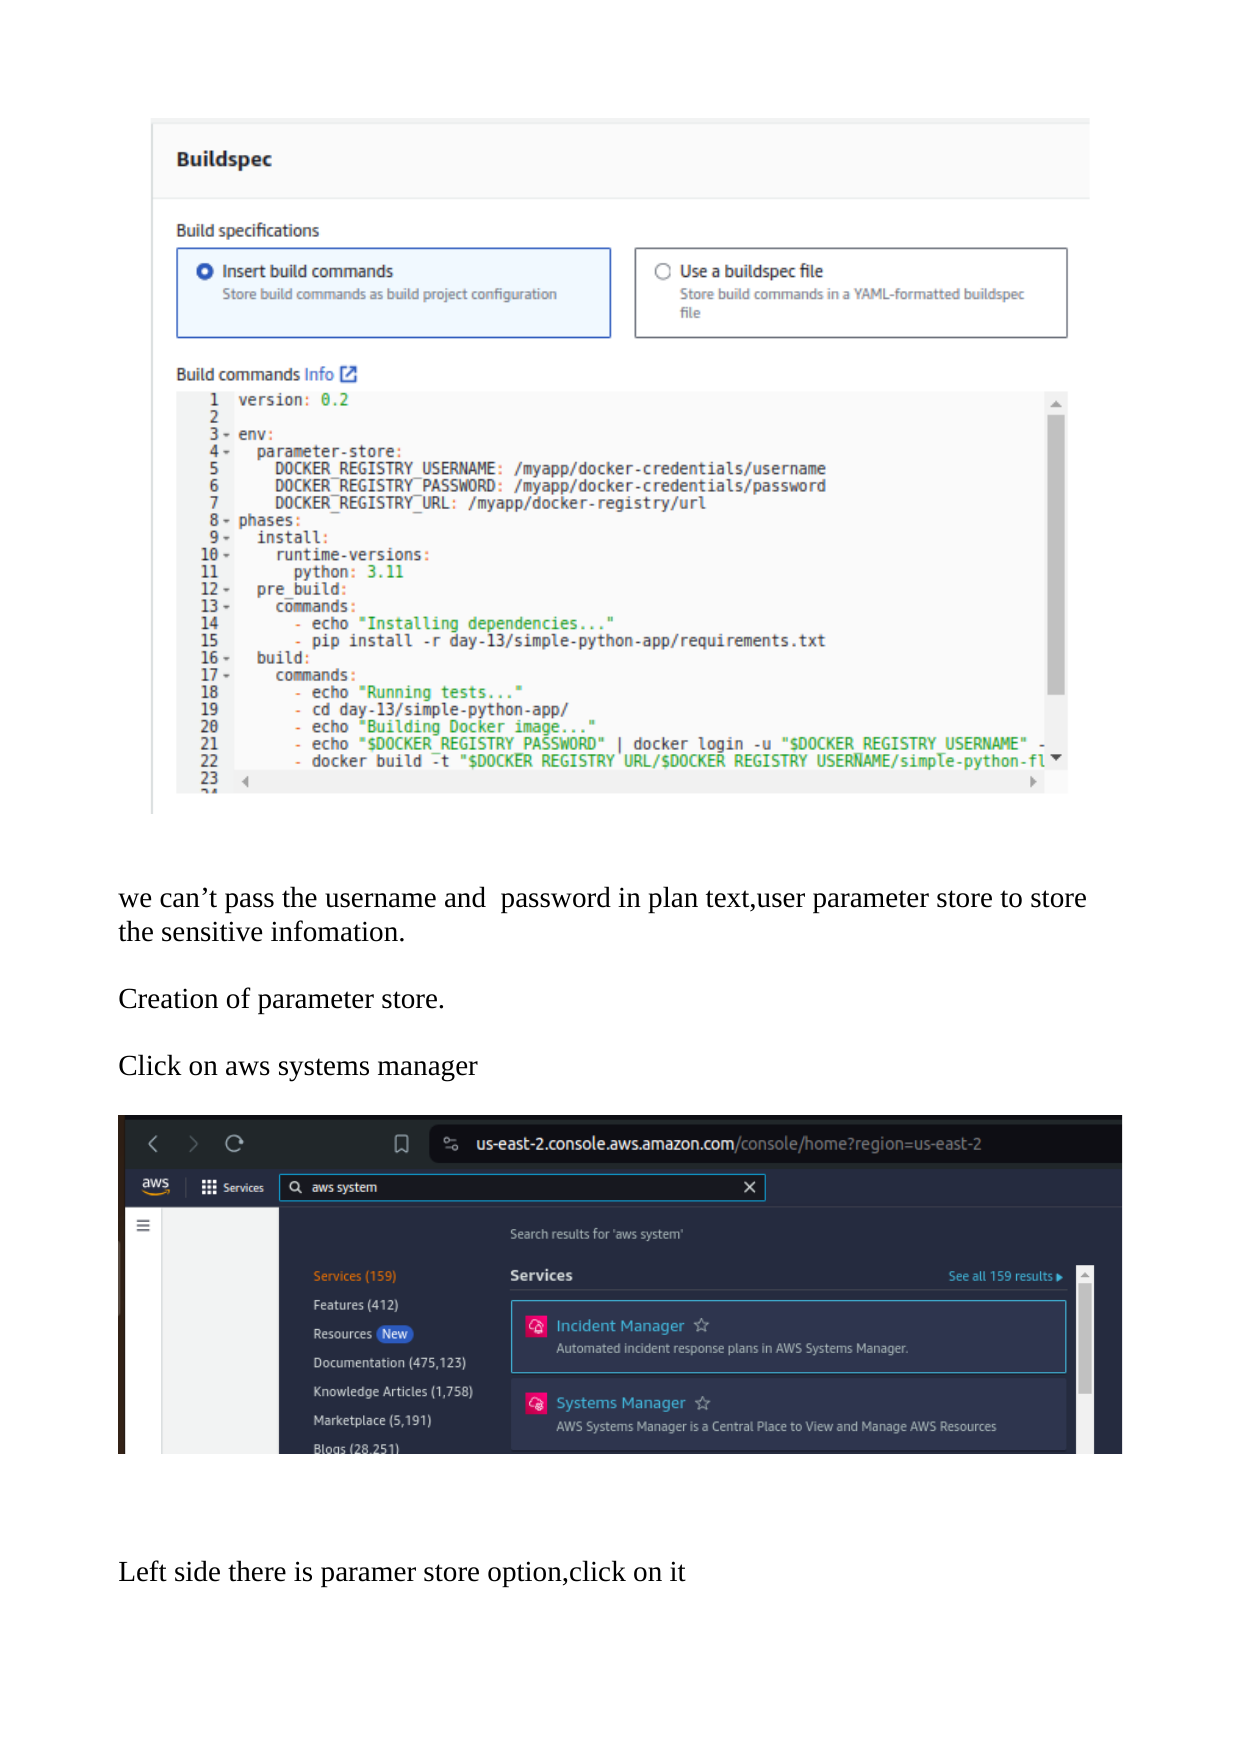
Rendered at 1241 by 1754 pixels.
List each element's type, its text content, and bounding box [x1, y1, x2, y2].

text we can’t pass the username and password in plan text,user parameter store to store the sensitive infomation. [118, 881, 1122, 948]
text Creation of parameter store. [118, 981, 1122, 1015]
text Left side there is paramer store option,click on it [118, 1554, 1122, 1588]
picture [150, 118, 1090, 814]
text Click on aws systems manager [118, 1048, 1122, 1082]
picture [118, 1115, 1123, 1454]
